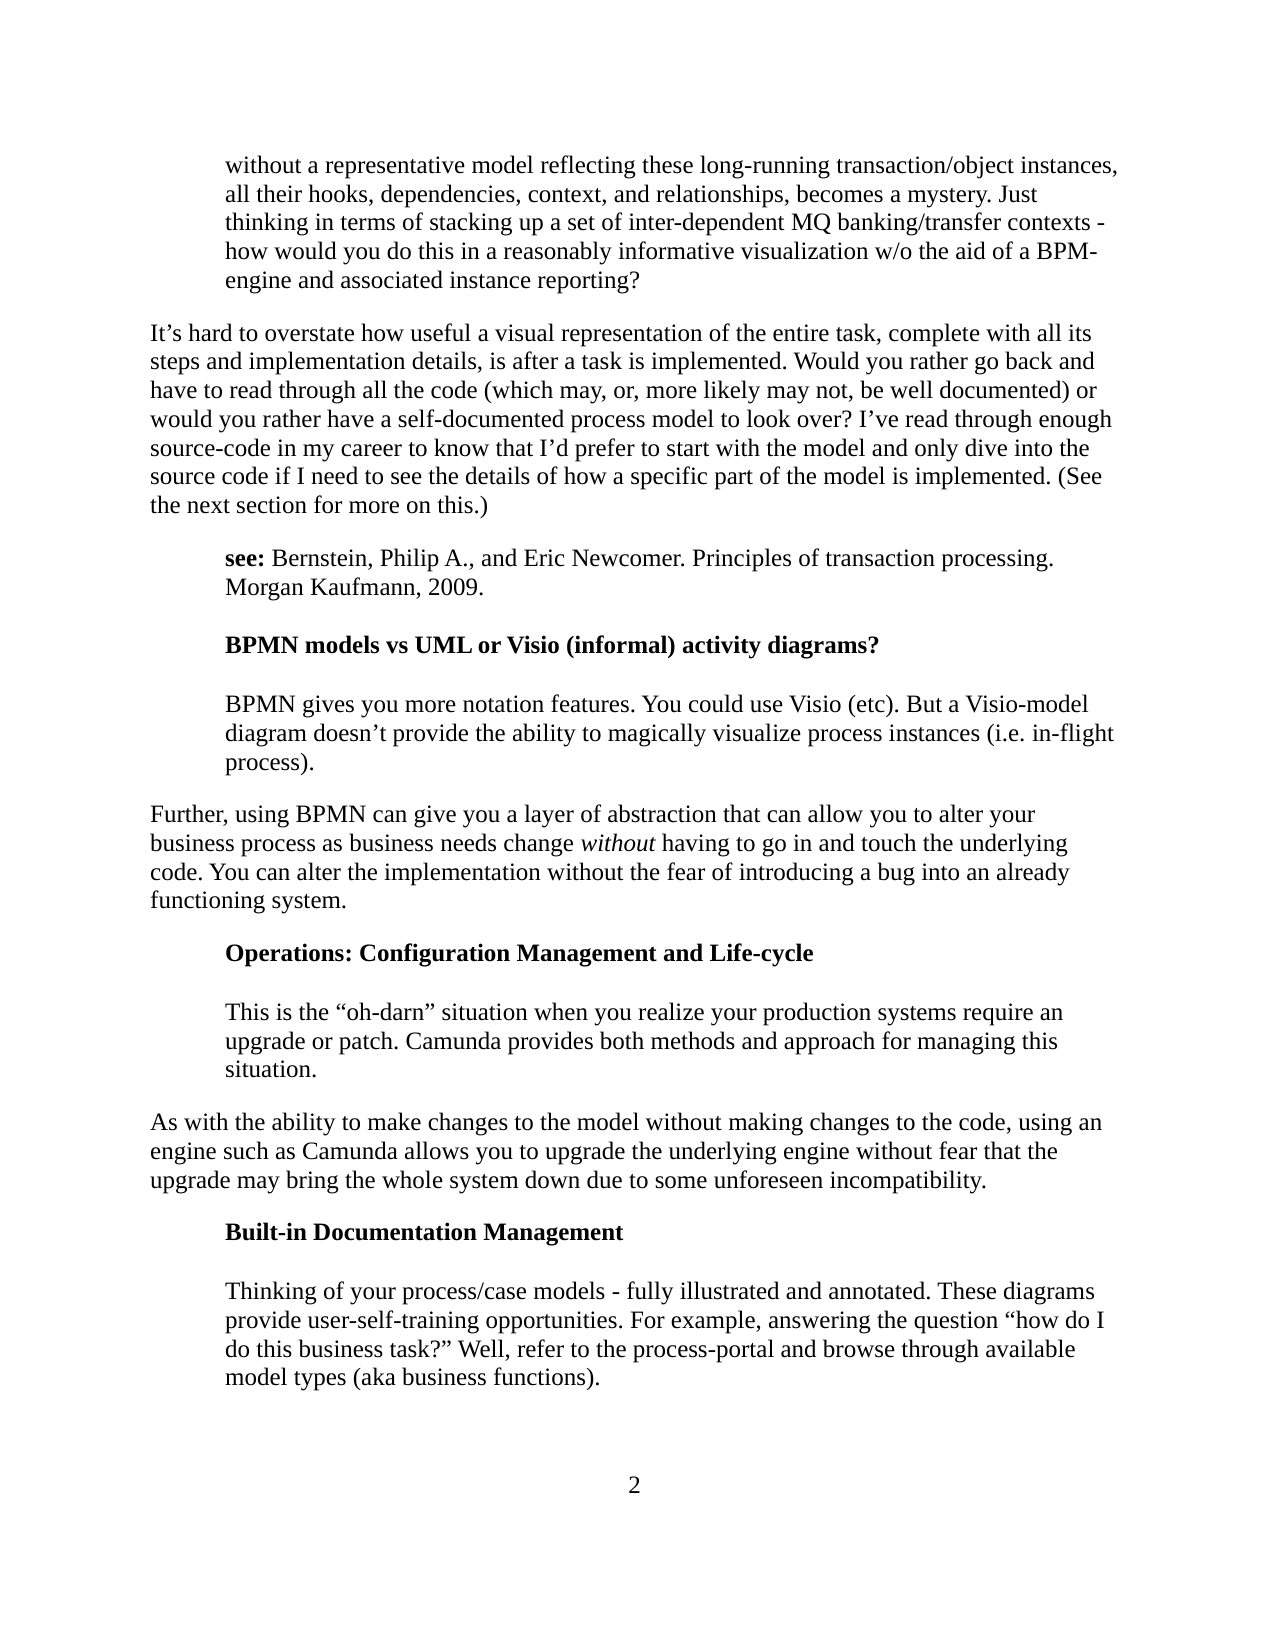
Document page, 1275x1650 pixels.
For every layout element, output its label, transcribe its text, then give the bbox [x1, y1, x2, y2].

text Further, using BPMN can give you a layer of abstraction that can allow you to alter your business process as business needs change without having to go in and touch the underlying code. You can alter the implementation without the fear of introducing a bug into an already functioning system. [150, 799, 1125, 914]
text Operations: Configuration Management and Life-cycle [225, 938, 1125, 967]
text BPMN gives you more notation features. You could use Visio (etc). But a Visio-model diagram doesn’t provide the ability to magically visualize process instances (i.e. in-flight process). [225, 689, 1125, 775]
text Thinking of your process/case models - fully illustrated and annotated. These diagrams provide user-self-training opportunities. For example, answering the question “how do I do this business task?” Well, refer to the process-portal and browse through available model types (aka business functions). [225, 1276, 1125, 1391]
text Built-in Documentation Management [225, 1217, 1125, 1246]
text without a representative model reflecting these long-running transaction/object instances, all their hooks, dependencies, context, and relationships, becomes a mystery. Just thinking in terms of stacking up a set of inter-dependent MQ banking/transfer contexts - how would you do this in a reasonably informative visualization w/o the aid of a BPM-engine and associated instance reporting? [225, 150, 1125, 294]
text This is the “oh-darn” situation when you realize your production systems require an upgrade or patch. Camunda provides both methods and approach for managing this situation. [225, 997, 1125, 1083]
text As with the ability to make changes to the model without making changes to the code, using an engine such as Camunda allows you to upgrade the underlying engine without fear that the upgrade may bring the whole system down due to some unforeseen incompatibility. [150, 1107, 1125, 1193]
text It’s hard to overstate how useful a visual representation of the entire task, complete with all its steps and implementation details, is after a task is implemented. Would you rather go back and have to read through all the code (which may, or, more likely may not, be well documented) or would you rather have a self-documented process model to look over? I’ve read through enough source-code in my career to know that I’d prefer to start with the model and only dive into the source code if I need to see the details of how a specific part of the model is implemented. (See the next section for more on this.) [150, 318, 1125, 519]
text see: Bernstein, Philip A., and Eric Newcomer. Principles of transaction processing. Morgan Kaufmann, 2009. [225, 543, 1125, 600]
text BPMN models vs UML or Visio (informal) activity diagrams? [225, 630, 1125, 659]
